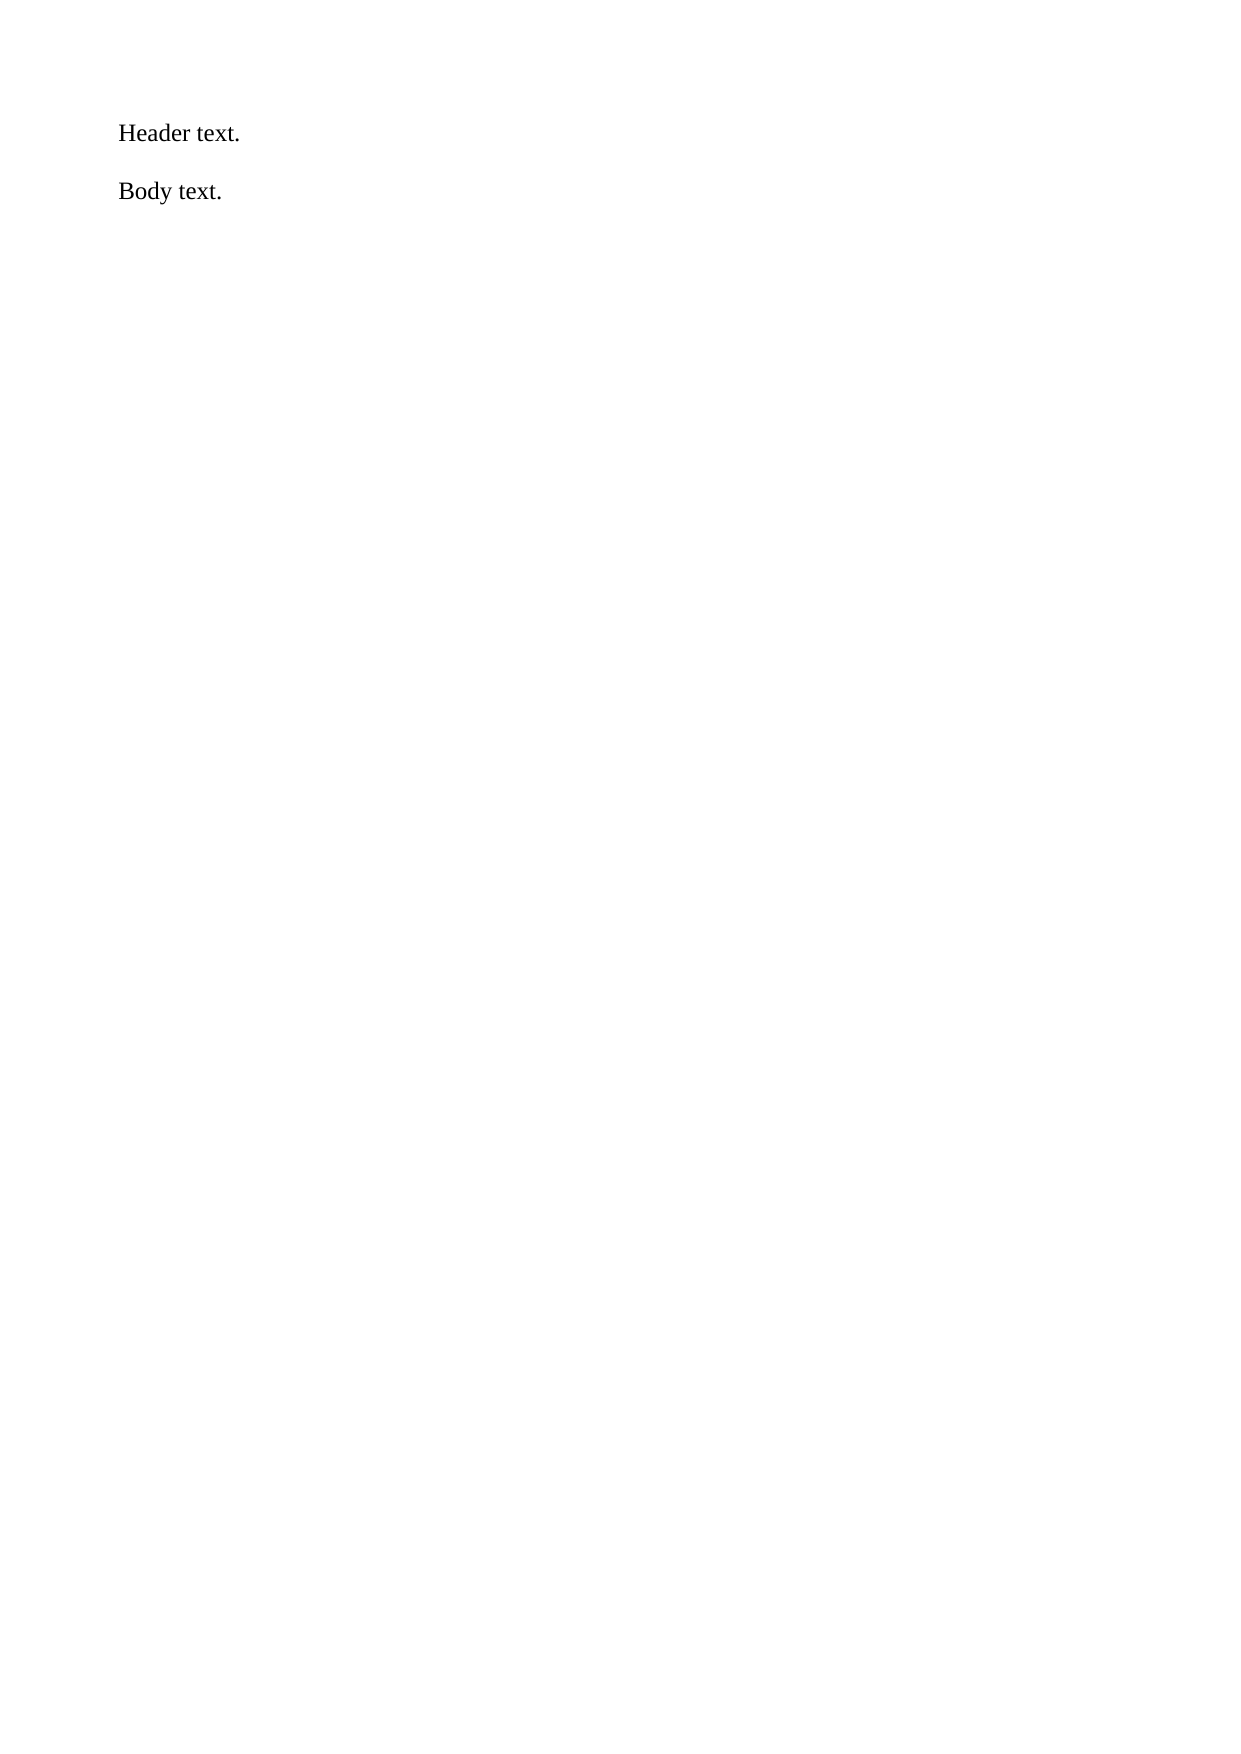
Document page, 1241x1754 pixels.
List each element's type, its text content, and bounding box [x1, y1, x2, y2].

text Body text. [118, 176, 1122, 205]
